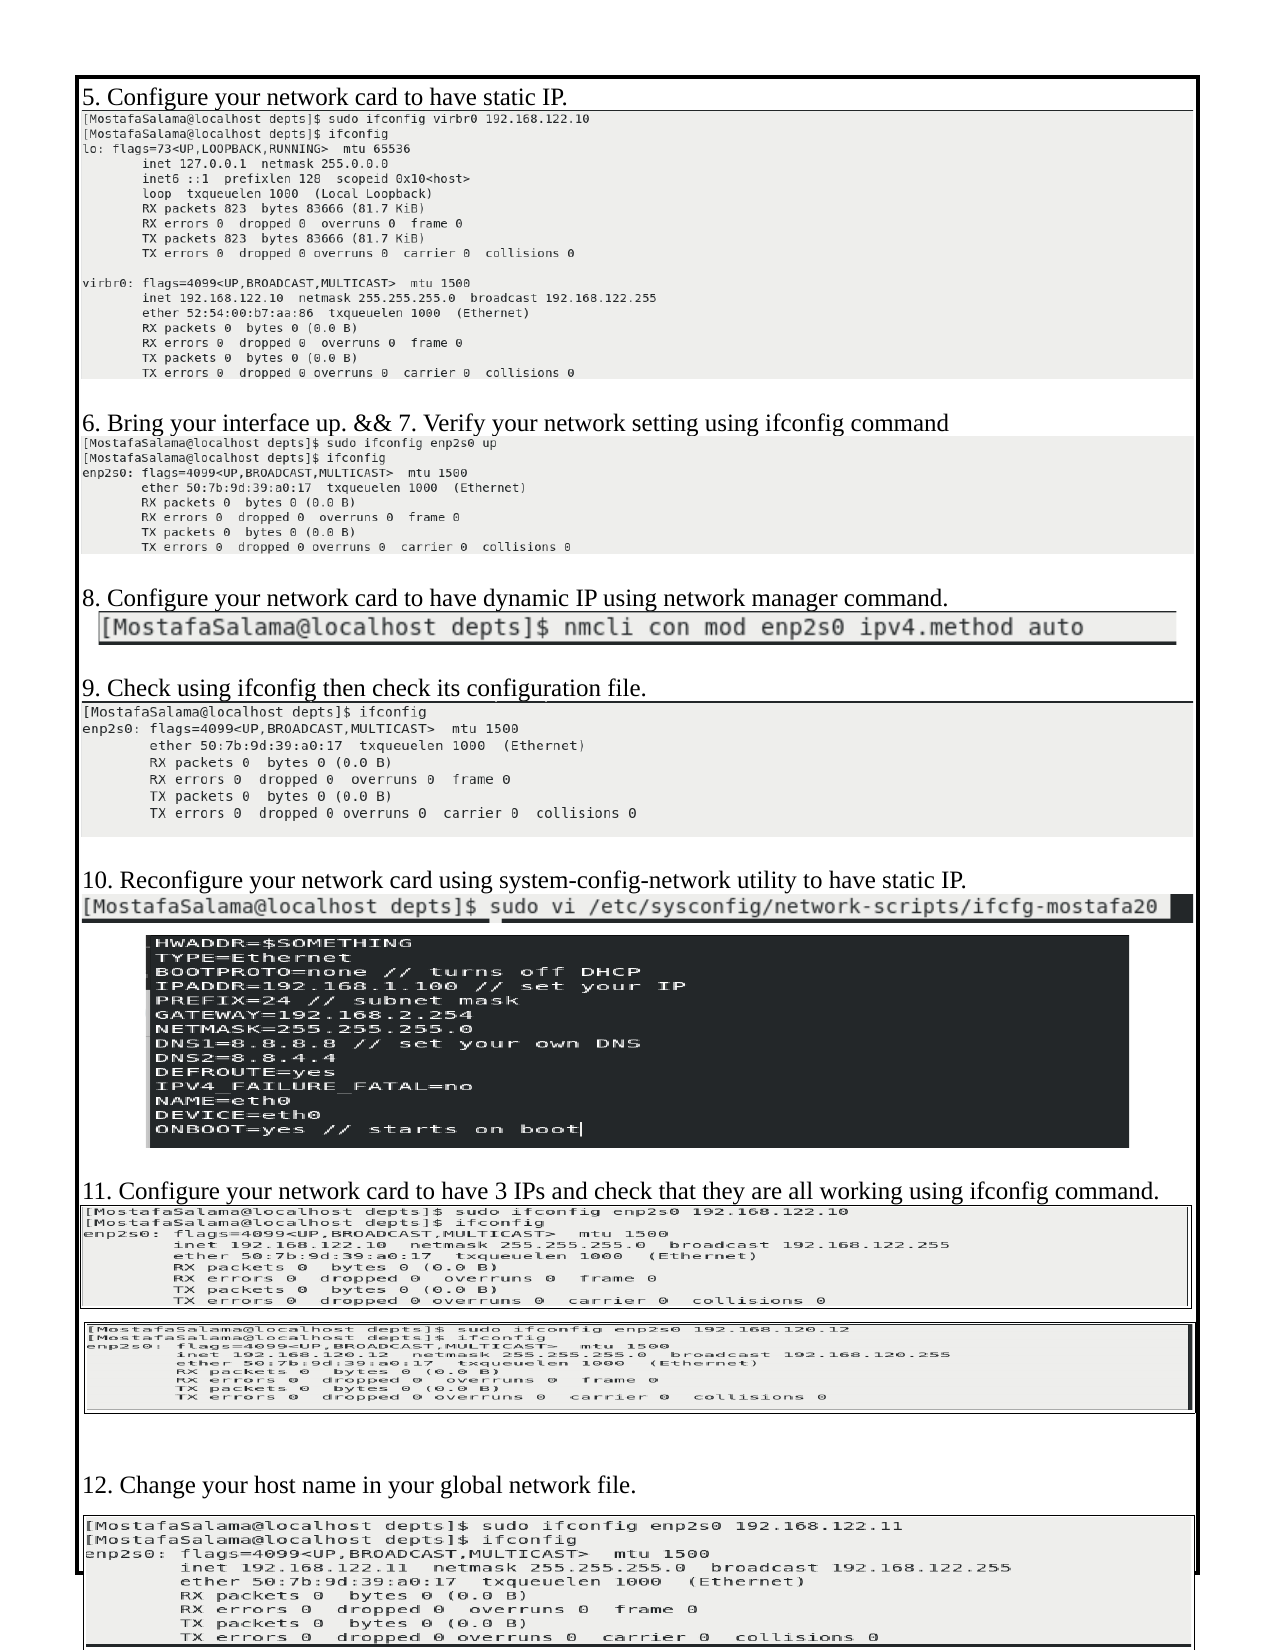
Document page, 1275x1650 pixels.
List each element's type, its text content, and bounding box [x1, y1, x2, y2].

picture [81, 701, 1194, 837]
picture [82, 1207, 1188, 1306]
picture [98, 611, 1177, 645]
picture [81, 894, 1194, 923]
picture [86, 1517, 1192, 1647]
picture [145, 935, 1130, 1148]
text 8. Configure your network card to have dynamic IP using network manager command. [82, 583, 1193, 611]
picture [87, 1324, 1193, 1410]
text 5. Configure your network card to have static IP. [82, 82, 1193, 110]
text 11. Configure your network card to have 3 IPs and check that they are all working using ifconfig command. [82, 1176, 1193, 1205]
picture [81, 436, 1194, 554]
text 10. Reconfigure your network card using system-config-network utility to have static IP. [82, 865, 1193, 894]
picture [81, 110, 1194, 379]
text 6. Bring your interface up. && 7. Verify your network setting using ifconfig command [82, 408, 1193, 436]
text 9. Check using ifconfig then check its configuration file. [82, 673, 1193, 701]
text 12. Change your host name in your global network file. [82, 1471, 1193, 1499]
